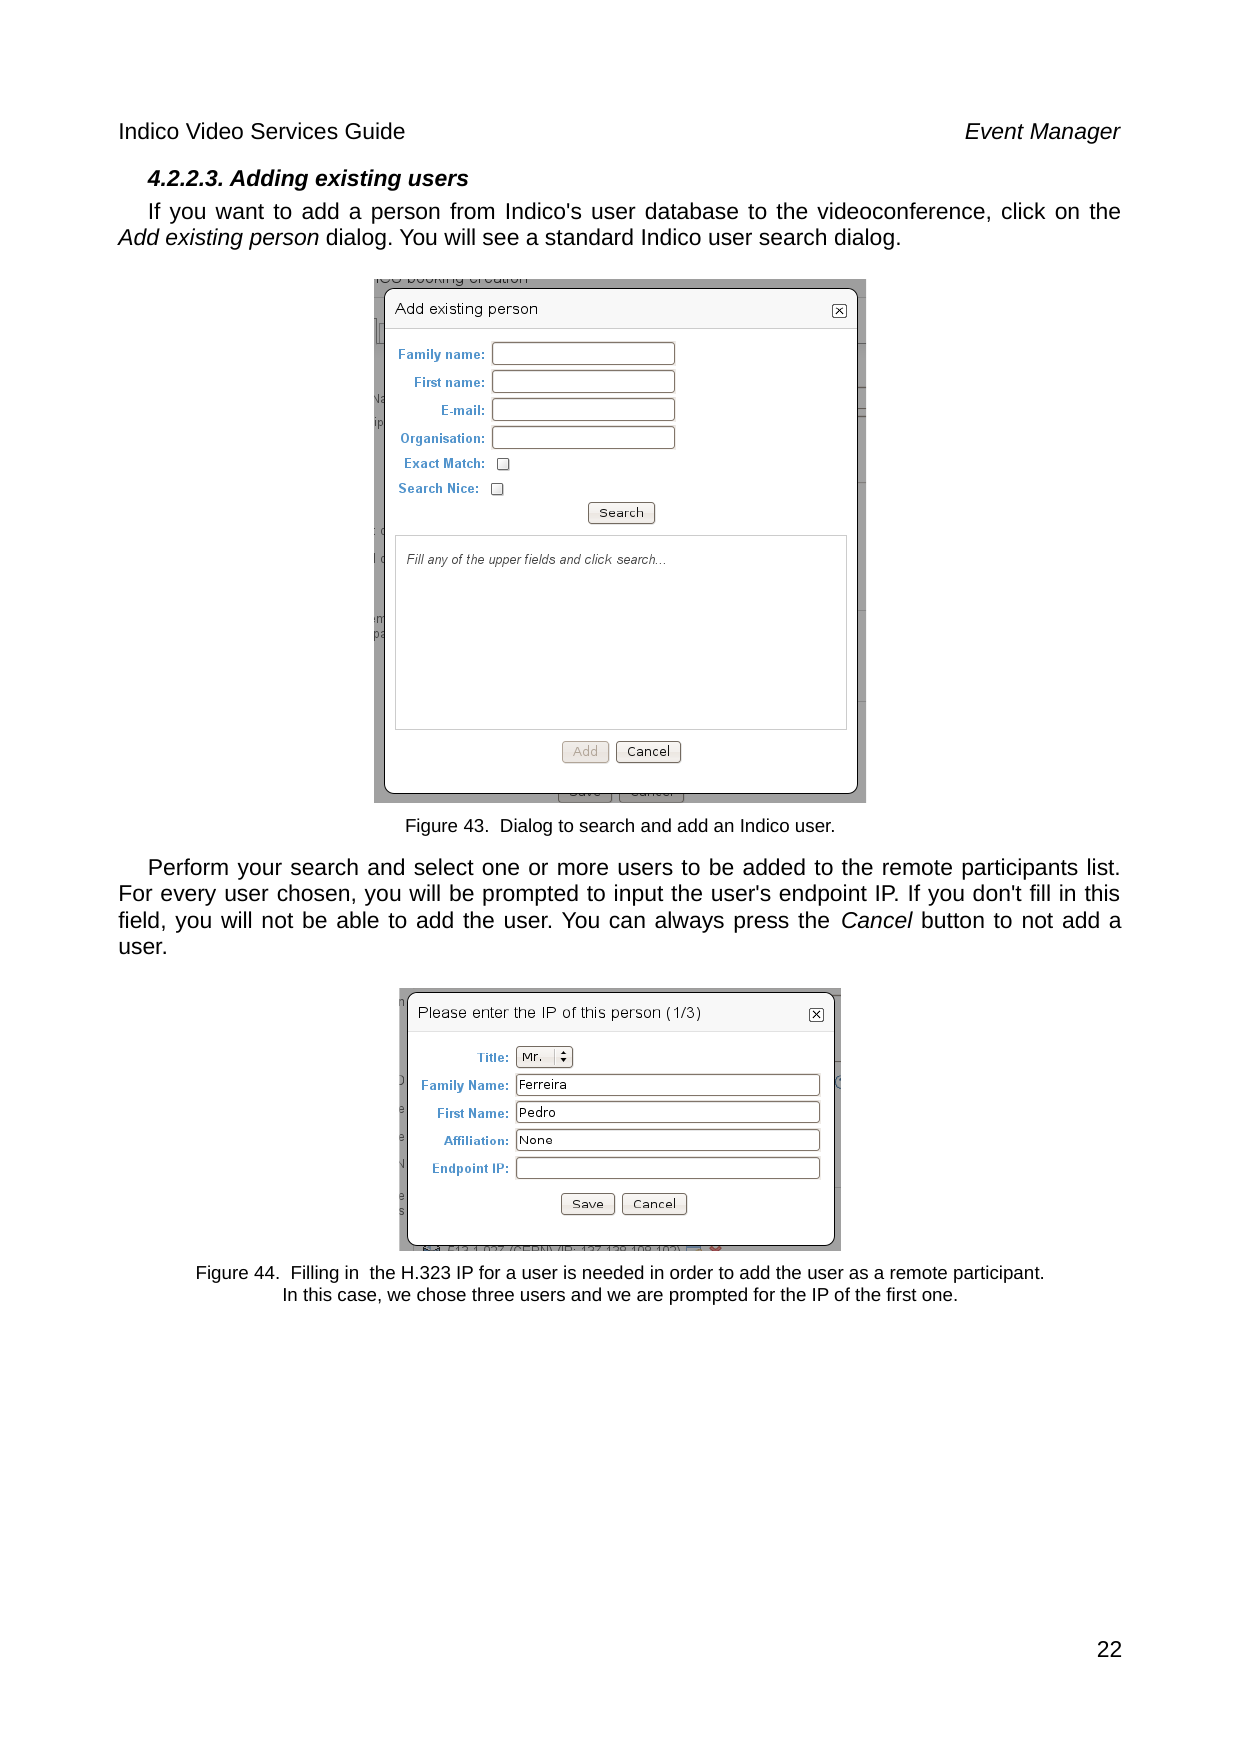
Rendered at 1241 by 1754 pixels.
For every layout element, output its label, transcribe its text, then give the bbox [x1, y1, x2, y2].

title Figure 44. Filling in the H.323 IP for a user is needed in order to add the user as a remote participant. In this case, we chose three users and we are prompted for the IP of the first one. [118, 1262, 1122, 1305]
title Figure 43. Dialog to search and add an Indico user. [118, 814, 1122, 836]
text If you want to add a person from Indico's user database to the videoconference, click on the Add existing person dialog. You will see a standard Indico user search dialog. [118, 198, 1122, 250]
picture [374, 279, 867, 803]
picture [399, 988, 841, 1251]
subtitle 4.2.2.3. Adding existing users [118, 165, 1122, 192]
text Perform your search and select one or more users to be added to the remote participants list. For every user chosen, you will be prompted to input the user's endpoint IP. If you don't fill in this field, you will not be able to add the user. You can always press the Cancel button to not add a user. [118, 854, 1122, 959]
